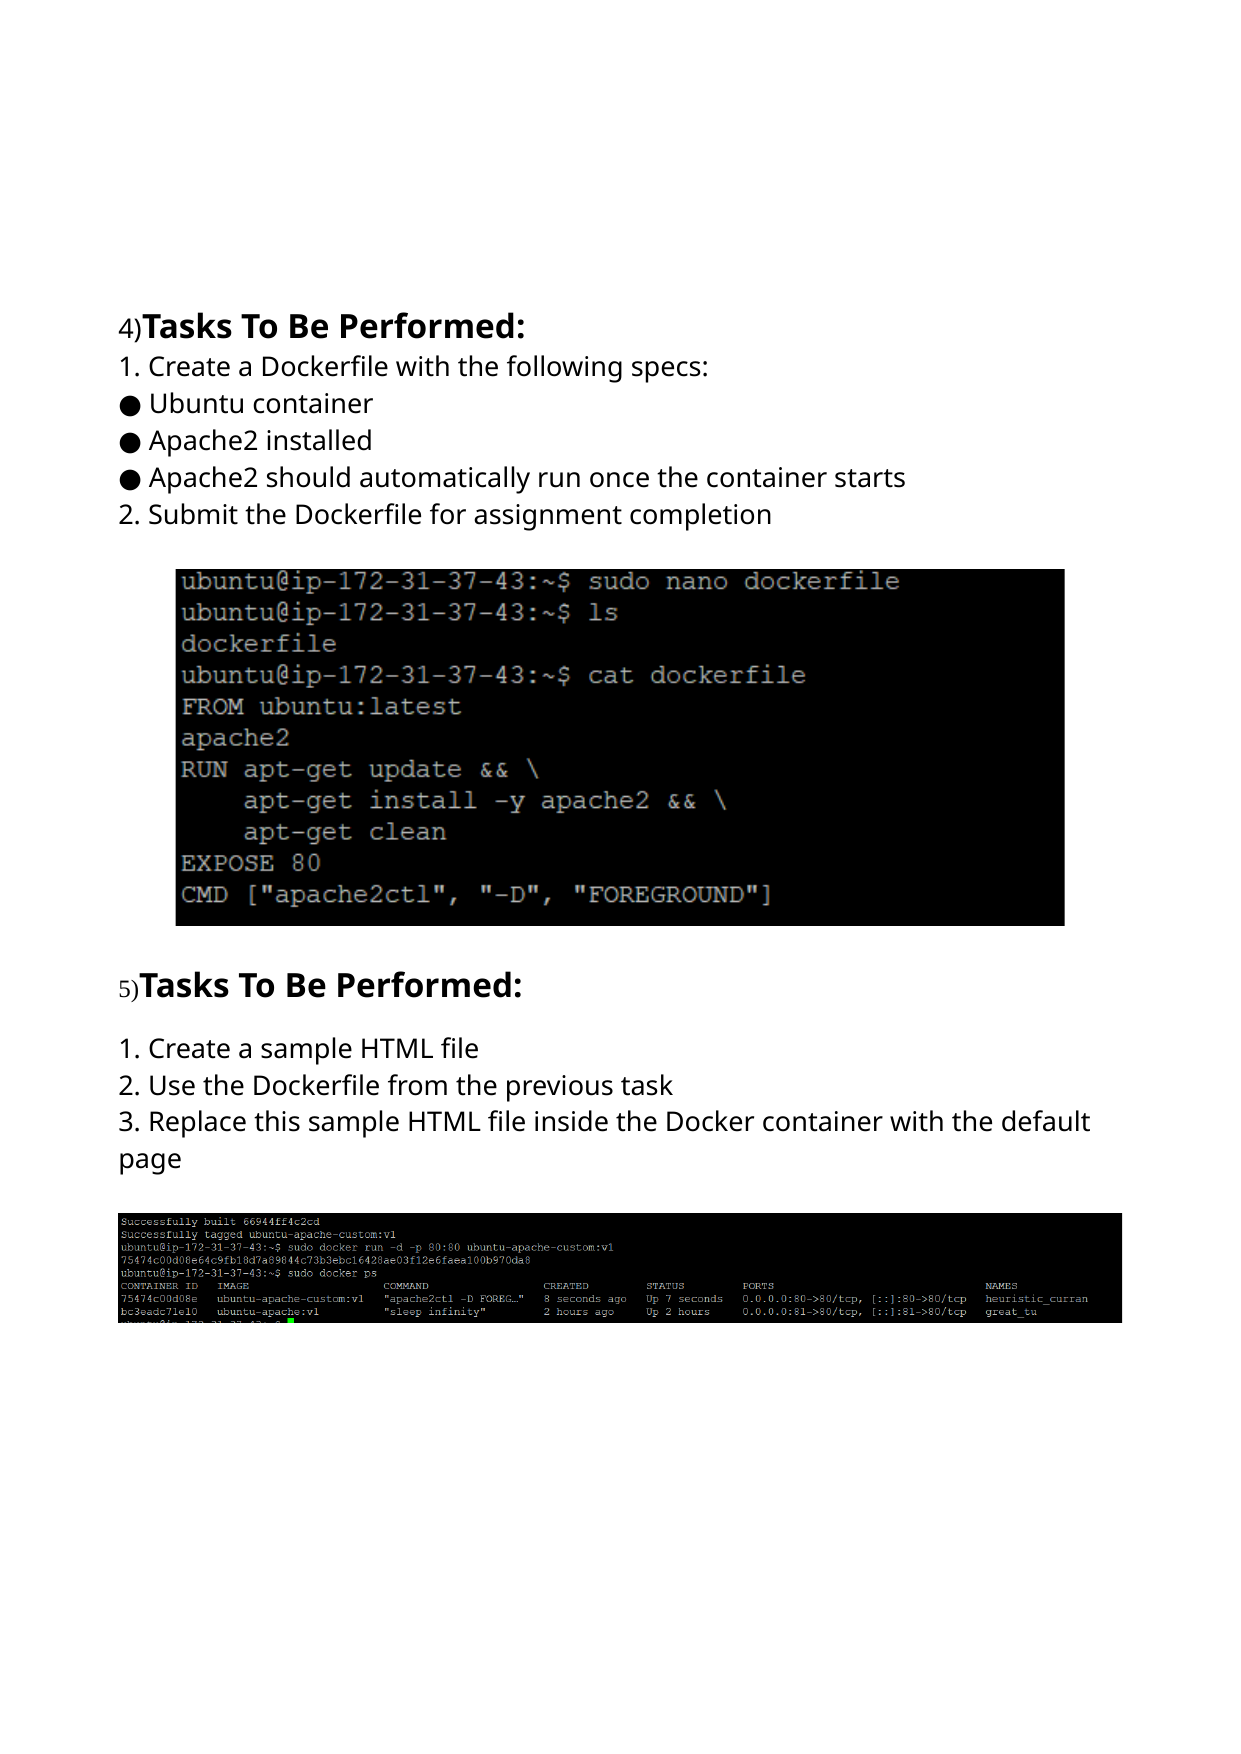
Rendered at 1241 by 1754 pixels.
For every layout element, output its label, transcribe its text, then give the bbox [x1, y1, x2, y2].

text page [118, 1140, 1122, 1177]
text 1. Create a sample HTML file [118, 1029, 1122, 1066]
picture [118, 1213, 1123, 1323]
text 5)Tasks To Be Performed: [118, 962, 1122, 1008]
text 2. Use the Dockerfile from the previous task [118, 1066, 1122, 1103]
text ● Ubuntu container [118, 385, 1122, 422]
text 1. Create a Dockerfile with the following specs: [118, 348, 1122, 385]
text ● Apache2 should automatically run once the container starts [118, 458, 1122, 495]
text 4)Tasks To Be Performed: [118, 302, 1122, 348]
text ● Apache2 installed [118, 422, 1122, 458]
text 2. Submit the Dockerfile for assignment completion [118, 495, 1122, 532]
picture [175, 569, 1065, 926]
text 3. Replace this sample HTML file inside the Docker container with the default [118, 1103, 1122, 1140]
